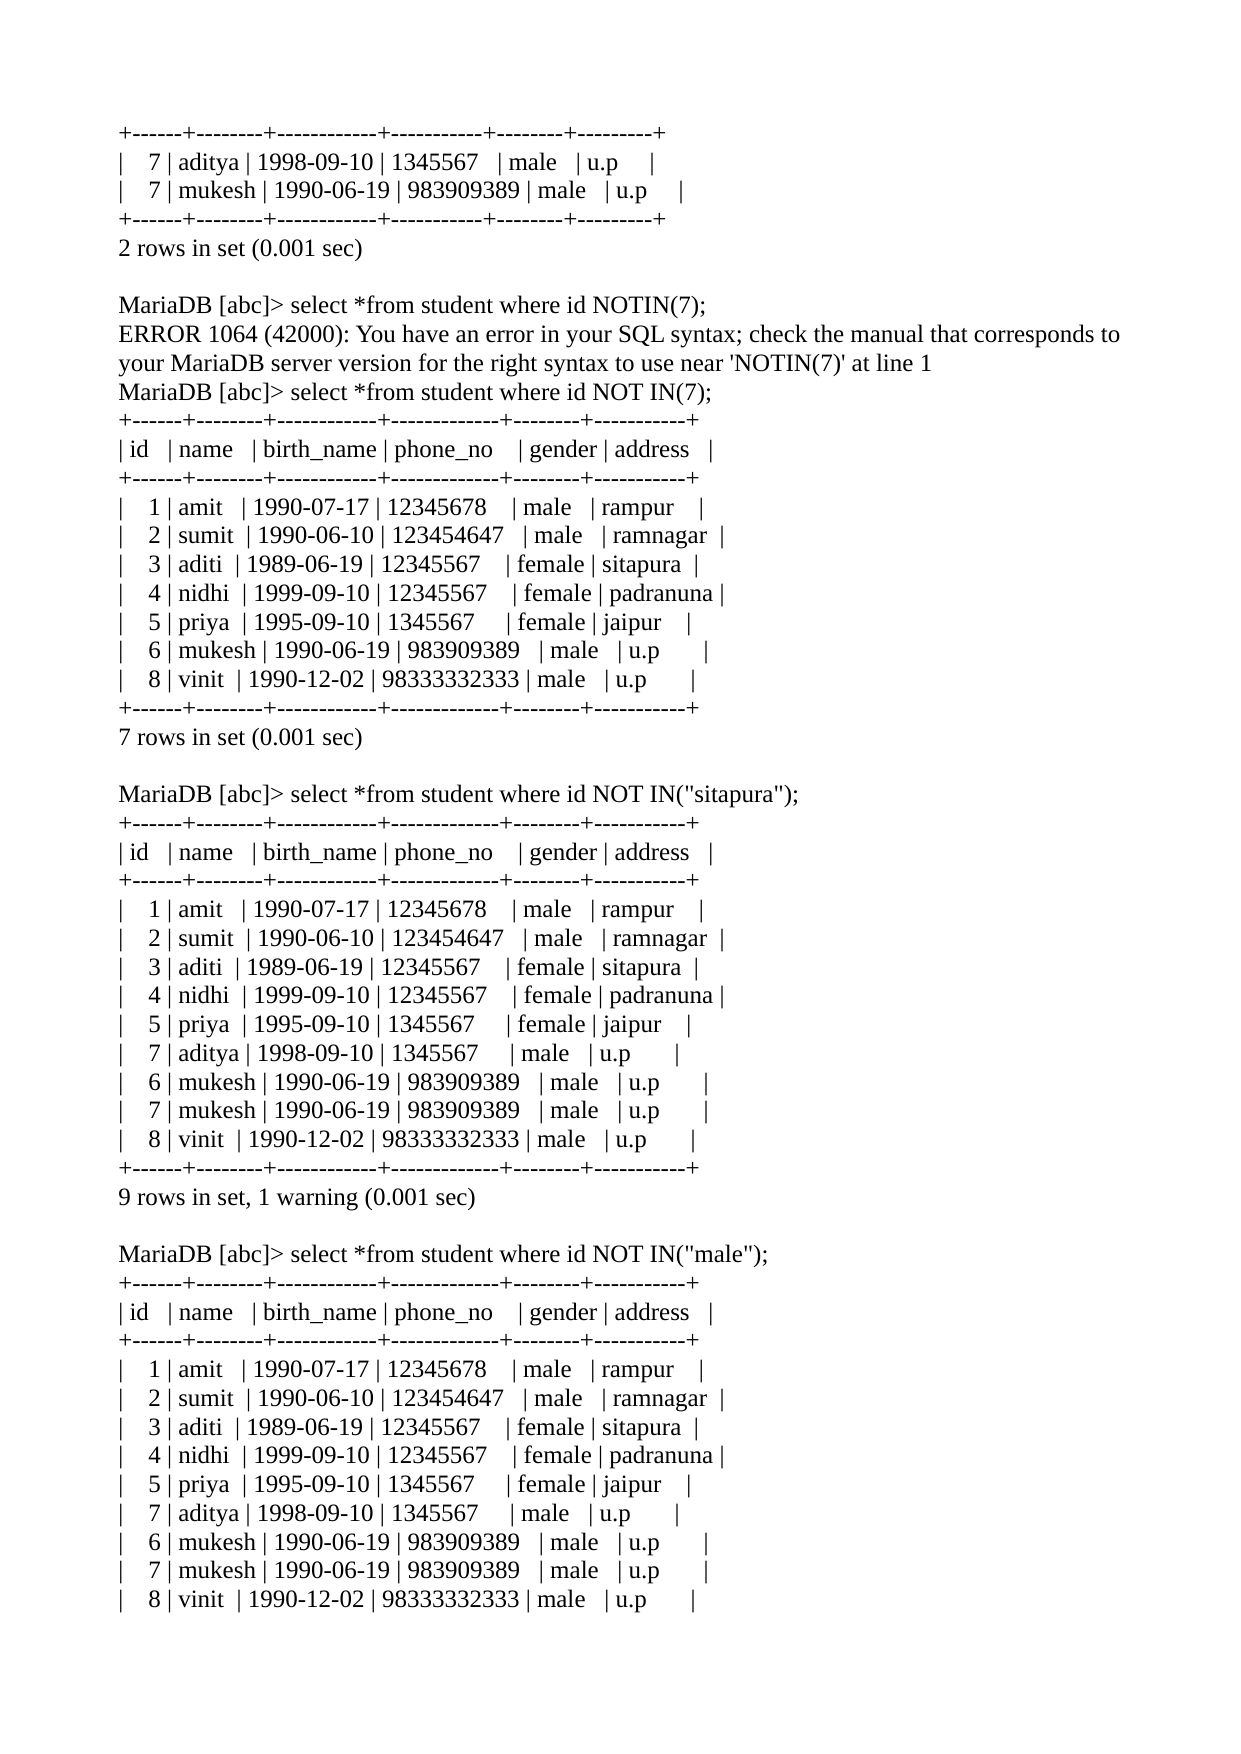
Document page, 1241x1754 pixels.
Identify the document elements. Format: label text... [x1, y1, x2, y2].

text +------+--------+------------+-------------+--------+-----------+ [118, 463, 1122, 492]
text | 5 | priya | 1995-09-10 | 1345567 | female | jaipur | [118, 607, 1122, 636]
text +------+--------+------------+-------------+--------+-----------+ [118, 693, 1122, 722]
text | 7 | mukesh | 1990-06-19 | 983909389 | male | u.p | [118, 1096, 1122, 1124]
text MariaDB [abc]> select *from student where id NOT IN(7); [118, 377, 1122, 406]
text 2 rows in set (0.001 sec) [118, 233, 1122, 262]
text | 6 | mukesh | 1990-06-19 | 983909389 | male | u.p | [118, 636, 1122, 664]
text | 1 | amit | 1990-07-17 | 12345678 | male | rampur | [118, 894, 1122, 923]
text | 3 | aditi | 1989-06-19 | 12345567 | female | sitapura | [118, 549, 1122, 578]
text | 8 | vinit | 1990-12-02 | 98333332333 | male | u.p | [118, 664, 1122, 693]
text | 3 | aditi | 1989-06-19 | 12345567 | female | sitapura | [118, 952, 1122, 981]
text | 1 | amit | 1990-07-17 | 12345678 | male | rampur | [118, 1354, 1122, 1383]
text +------+--------+------------+-------------+--------+-----------+ [118, 1268, 1122, 1297]
text | id | name | birth_name | phone_no | gender | address | [118, 434, 1122, 463]
text 7 rows in set (0.001 sec) [118, 722, 1122, 751]
text | 4 | nidhi | 1999-09-10 | 12345567 | female | padranuna | [118, 981, 1122, 1009]
text | 2 | sumit | 1990-06-10 | 123454647 | male | ramnagar | [118, 521, 1122, 549]
text | 4 | nidhi | 1999-09-10 | 12345567 | female | padranuna | [118, 1441, 1122, 1469]
text +------+--------+------------+-----------+--------+---------+ [118, 118, 1122, 147]
text MariaDB [abc]> select *from student where id NOTIN(7); [118, 291, 1122, 319]
text | 7 | aditya | 1998-09-10 | 1345567 | male | u.p | [118, 147, 1122, 176]
text +------+--------+------------+-------------+--------+-----------+ [118, 1326, 1122, 1354]
text +------+--------+------------+-------------+--------+-----------+ [118, 808, 1122, 837]
text | 7 | aditya | 1998-09-10 | 1345567 | male | u.p | [118, 1498, 1122, 1527]
text +------+--------+------------+-------------+--------+-----------+ [118, 866, 1122, 894]
text 9 rows in set, 1 warning (0.001 sec) [118, 1182, 1122, 1211]
text | 5 | priya | 1995-09-10 | 1345567 | female | jaipur | [118, 1009, 1122, 1038]
text | 8 | vinit | 1990-12-02 | 98333332333 | male | u.p | [118, 1584, 1122, 1613]
text | 7 | mukesh | 1990-06-19 | 983909389 | male | u.p | [118, 176, 1122, 204]
text | 7 | mukesh | 1990-06-19 | 983909389 | male | u.p | [118, 1556, 1122, 1584]
text MariaDB [abc]> select *from student where id NOT IN("male"); [118, 1239, 1122, 1268]
text | id | name | birth_name | phone_no | gender | address | [118, 1297, 1122, 1326]
text | 6 | mukesh | 1990-06-19 | 983909389 | male | u.p | [118, 1527, 1122, 1556]
text | 8 | vinit | 1990-12-02 | 98333332333 | male | u.p | [118, 1124, 1122, 1153]
text +------+--------+------------+-------------+--------+-----------+ [118, 406, 1122, 434]
text | 2 | sumit | 1990-06-10 | 123454647 | male | ramnagar | [118, 923, 1122, 952]
text | 3 | aditi | 1989-06-19 | 12345567 | female | sitapura | [118, 1412, 1122, 1441]
text | 6 | mukesh | 1990-06-19 | 983909389 | male | u.p | [118, 1067, 1122, 1096]
text | 1 | amit | 1990-07-17 | 12345678 | male | rampur | [118, 492, 1122, 521]
text MariaDB [abc]> select *from student where id NOT IN("sitapura"); [118, 779, 1122, 808]
text +------+--------+------------+-------------+--------+-----------+ [118, 1153, 1122, 1182]
text | id | name | birth_name | phone_no | gender | address | [118, 837, 1122, 866]
text | 5 | priya | 1995-09-10 | 1345567 | female | jaipur | [118, 1469, 1122, 1498]
text | 7 | aditya | 1998-09-10 | 1345567 | male | u.p | [118, 1038, 1122, 1067]
text ERROR 1064 (42000): You have an error in your SQL syntax; check the manual that corresponds to your MariaDB server version for the right syntax to use near 'NOTIN(7)' at line 1 [118, 319, 1122, 377]
text | 4 | nidhi | 1999-09-10 | 12345567 | female | padranuna | [118, 578, 1122, 607]
text | 2 | sumit | 1990-06-10 | 123454647 | male | ramnagar | [118, 1383, 1122, 1412]
text +------+--------+------------+-----------+--------+---------+ [118, 204, 1122, 233]
